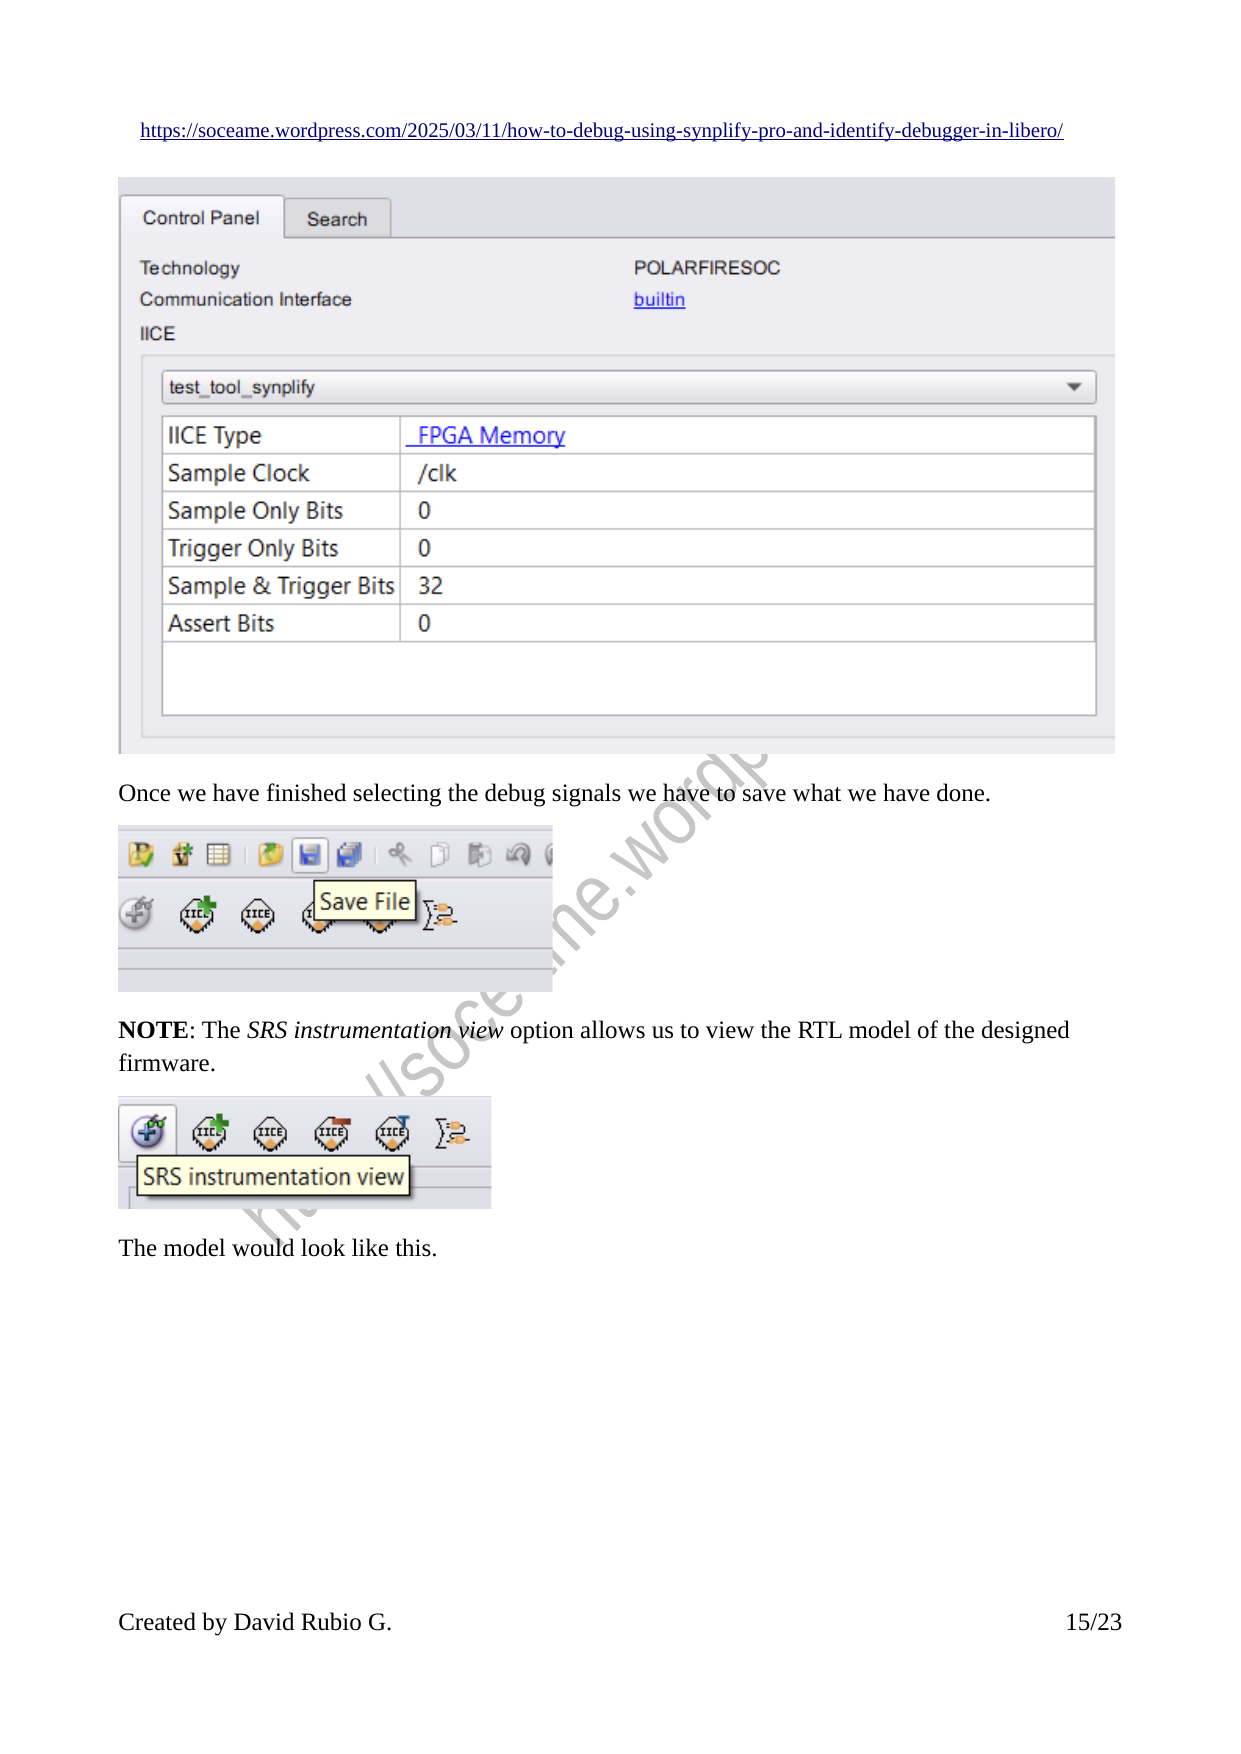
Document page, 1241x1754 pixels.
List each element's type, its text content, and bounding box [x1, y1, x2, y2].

text NOTE: The SRS instrumentation view option allows us to view the RTL model of the designed firmware. [118, 1015, 1122, 1077]
text The model would look like this. [118, 1233, 1122, 1262]
picture [118, 1096, 492, 1209]
text Once we have finished selecting the debug signals we have to save what we have done. [689, 778, 1122, 807]
picture [118, 177, 1116, 754]
picture [118, 825, 553, 992]
text Once we have finished selecting the debug signals we have to save what we have done. [118, 778, 692, 807]
